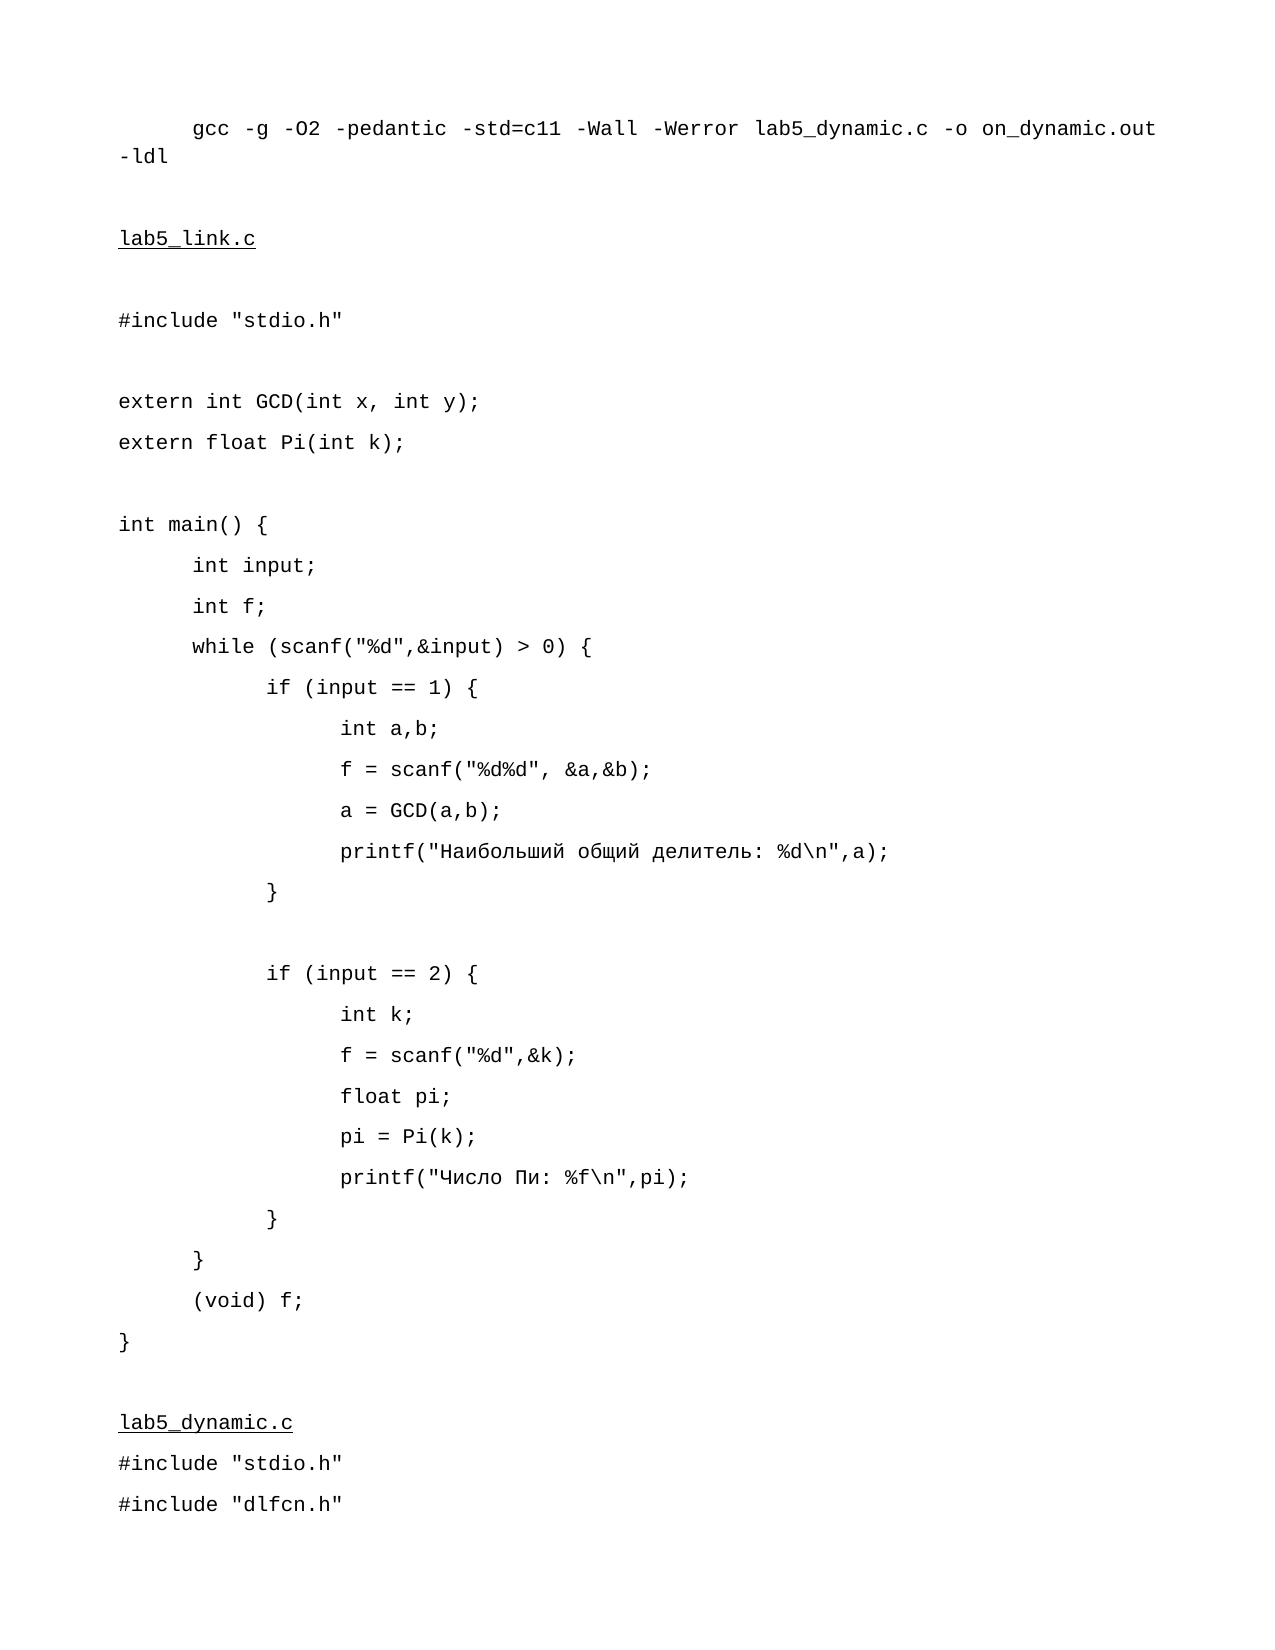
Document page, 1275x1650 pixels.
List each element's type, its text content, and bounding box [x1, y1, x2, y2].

text #include "stdio.h" [118, 310, 1157, 333]
text int main() { [118, 514, 1157, 538]
text #include "dlfcn.h" [118, 1494, 1157, 1518]
text #include "stdio.h" [118, 1453, 1157, 1477]
text if (input == 2) { [118, 963, 1157, 987]
text a = GCD(a,b); [118, 800, 1157, 823]
text extern int GCD(int x, int y); [118, 391, 1157, 415]
text gcc -g -O2 -pedantic -std=c11 -Wall -Werror lab5_dynamic.c -o on_dynamic.out -ldl [118, 118, 1157, 170]
text (void) f; [118, 1290, 1157, 1313]
text printf("Наибольший общий делитель: %d\n",a); [118, 841, 1157, 864]
text } [118, 1331, 1157, 1354]
text lab5_link.c [118, 228, 1157, 252]
text printf("Число Пи: %f\n",pi); [118, 1167, 1157, 1191]
text int a,b; [118, 718, 1157, 742]
text int k; [118, 1004, 1157, 1028]
text while (scanf("%d",&input) > 0) { [118, 636, 1157, 660]
text extern float Pi(int k); [118, 432, 1157, 456]
text } [118, 881, 1157, 905]
text int input; [118, 555, 1157, 578]
text float pi; [118, 1086, 1157, 1109]
text pi = Pi(k); [118, 1126, 1157, 1150]
text lab5_dynamic.c [118, 1412, 1157, 1436]
text int f; [118, 596, 1157, 619]
text f = scanf("%d",&k); [118, 1045, 1157, 1068]
text f = scanf("%d%d", &a,&b); [118, 759, 1157, 783]
text } [118, 1249, 1157, 1273]
text } [118, 1208, 1157, 1232]
text if (input == 1) { [118, 677, 1157, 701]
